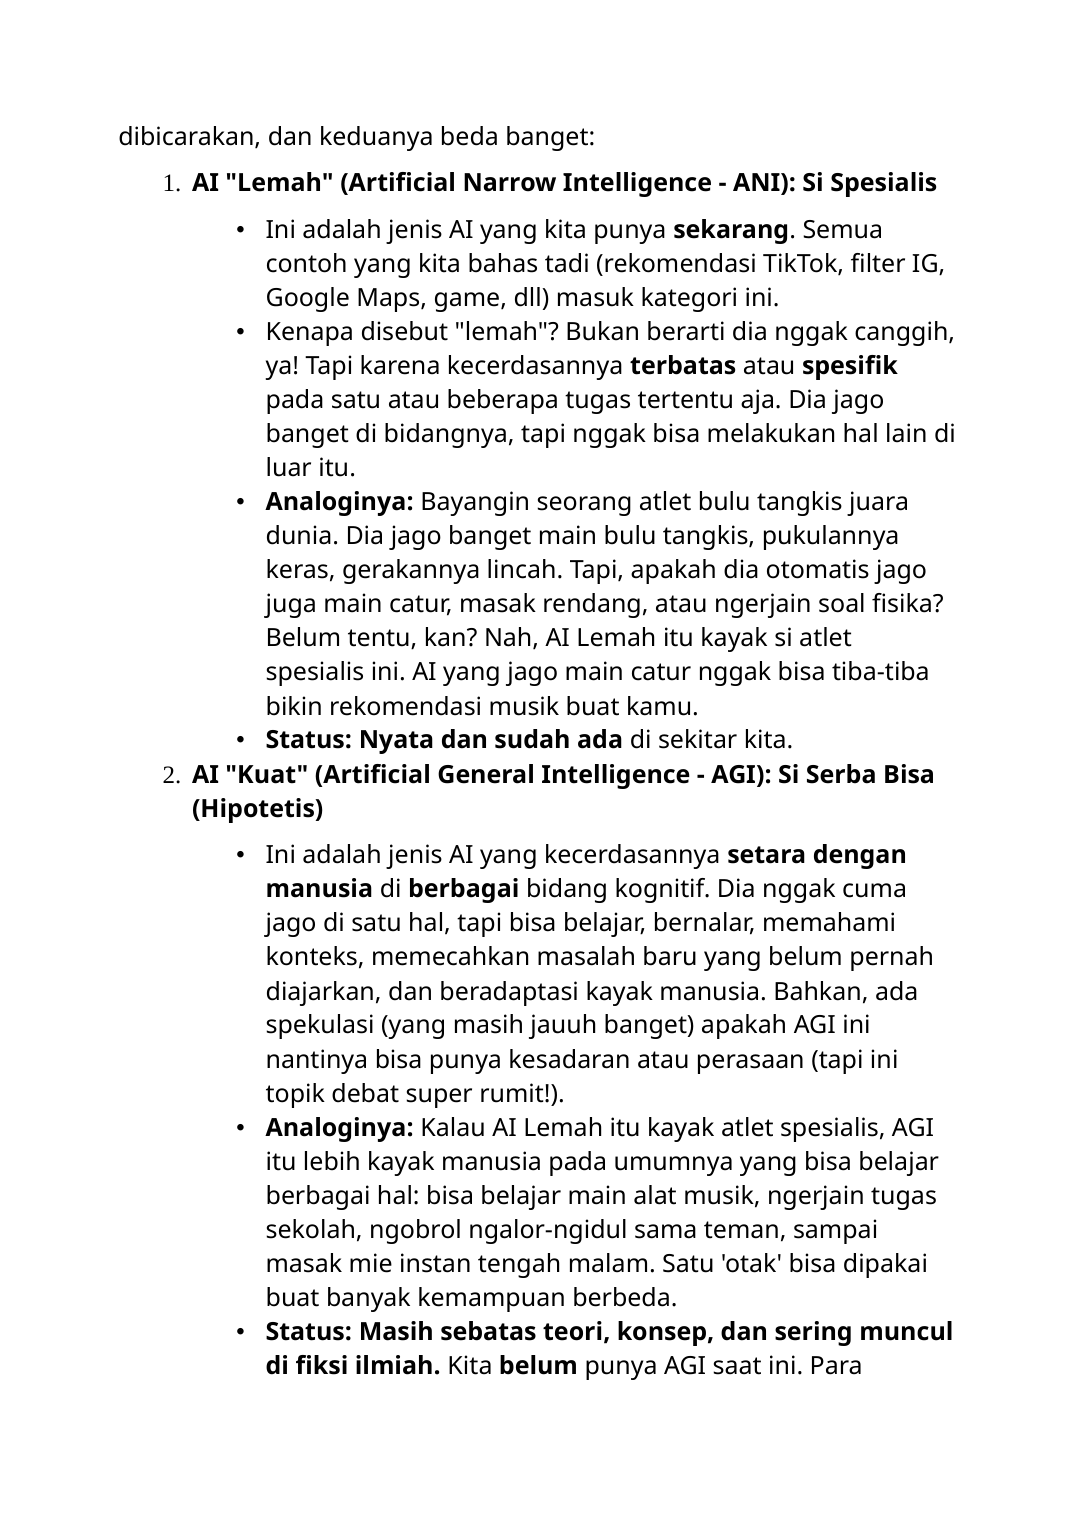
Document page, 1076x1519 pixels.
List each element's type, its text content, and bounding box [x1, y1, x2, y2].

list AI "Lemah" (Artificial Narrow Intelligence - ANI): Si Spesialis [162, 165, 957, 199]
list AI "Kuat" (Artificial General Intelligence - AGI): Si Serba Bisa (Hipotetis) [162, 756, 957, 824]
list Analoginya: Kalau AI Lemah itu kayak atlet spesialis, AGI itu lebih kayak manusia pada umumnya yang bisa belajar berbagai hal: bisa belajar main alat musik, ngerjain tugas sekolah, ngobrol ngalor-ngidul sama teman, sampai masak mie instan tengah malam. Satu 'otak' bisa dipakai buat banyak kemampuan berbeda. [236, 1109, 957, 1314]
list Kenapa disebut "lemah"? Bukan berarti dia nggak canggih, ya! Tapi karena kecerdasannya terbatas atau spesifik pada satu atau beberapa tugas tertentu aja. Dia jago banget di bidangnya, tapi nggak bisa melakukan hal lain di luar itu. [236, 313, 957, 484]
list Analoginya: Bayangin seorang atlet bulu tangkis juara dunia. Dia jago banget main bulu tangkis, pukulannya keras, gerakannya lincah. Tapi, apakah dia otomatis jago juga main catur, masak rendang, atau ngerjain soal fisika? Belum tentu, kan? Nah, AI Lemah itu kayak si atlet spesialis ini. AI yang jago main catur nggak bisa tiba-tiba bikin rekomendasi musik buat kamu. [236, 484, 957, 722]
list Ini adalah jenis AI yang kita punya sekarang. Semua contoh yang kita bahas tadi (rekomendasi TikTok, filter IG, Google Maps, game, dll) masuk kategori ini. [236, 211, 957, 313]
list Status: Masih sebatas teori, konsep, dan sering muncul di fiksi ilmiah. Kita belum punya AGI saat ini. Para [236, 1314, 957, 1382]
list Ini adalah jenis AI yang kecerdasannya setara dengan manusia di berbagai bidang kognitif. Dia nggak cuma jago di satu hal, tapi bisa belajar, bernalar, memahami konteks, memecahkan masalah baru yang belum pernah diajarkan, dan beradaptasi kayak manusia. Bahkan, ada spekulasi (yang masih jauuh banget) apakah AGI ini nantinya bisa punya kesadaran atau perasaan (tapi ini topik debat super rumit!). [236, 837, 957, 1109]
text dibicarakan, dan keduanya beda banget: [118, 118, 957, 152]
list Status: Nyata dan sudah ada di sekitar kita. [236, 722, 957, 756]
